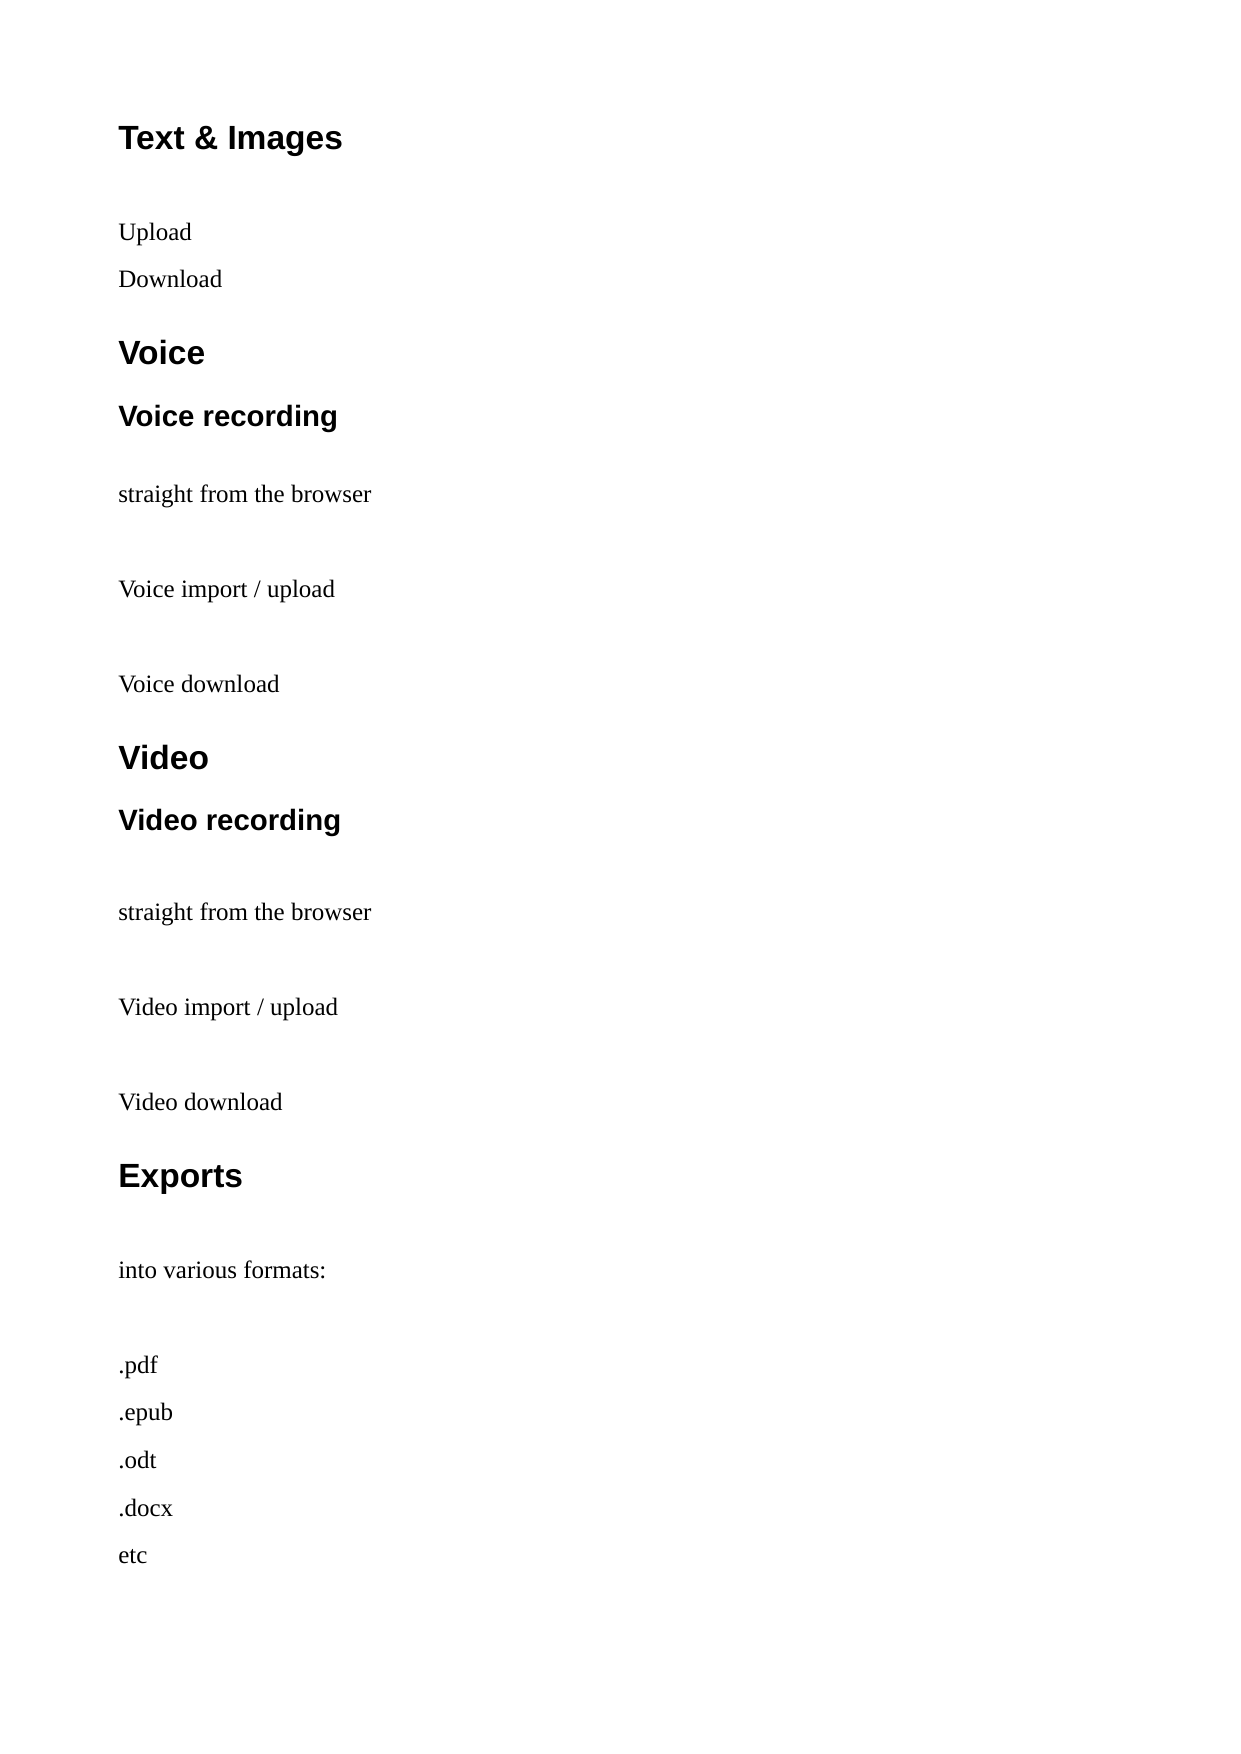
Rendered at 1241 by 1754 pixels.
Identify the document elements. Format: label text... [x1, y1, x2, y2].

text straight from the browser [118, 897, 1122, 926]
text Download [118, 264, 1122, 293]
text Upload [118, 217, 1122, 246]
text straight from the browser [118, 479, 1122, 507]
text .epub [118, 1397, 1122, 1426]
text .odt [118, 1445, 1122, 1474]
subtitle Exports [118, 1156, 1122, 1194]
text into various formats: [118, 1255, 1122, 1283]
subtitle Text & Images [118, 118, 1122, 157]
text .pdf [118, 1350, 1122, 1379]
text Voice download [118, 669, 1122, 698]
subtitle Video recording [118, 803, 1122, 837]
text etc [118, 1540, 1122, 1569]
subtitle Voice [118, 333, 1122, 372]
subtitle Video [118, 737, 1122, 776]
text Video download [118, 1087, 1122, 1116]
subtitle Voice recording [118, 399, 1122, 466]
text .docx [118, 1493, 1122, 1521]
text Voice import / upload [118, 574, 1122, 603]
text Video import / upload [118, 992, 1122, 1021]
